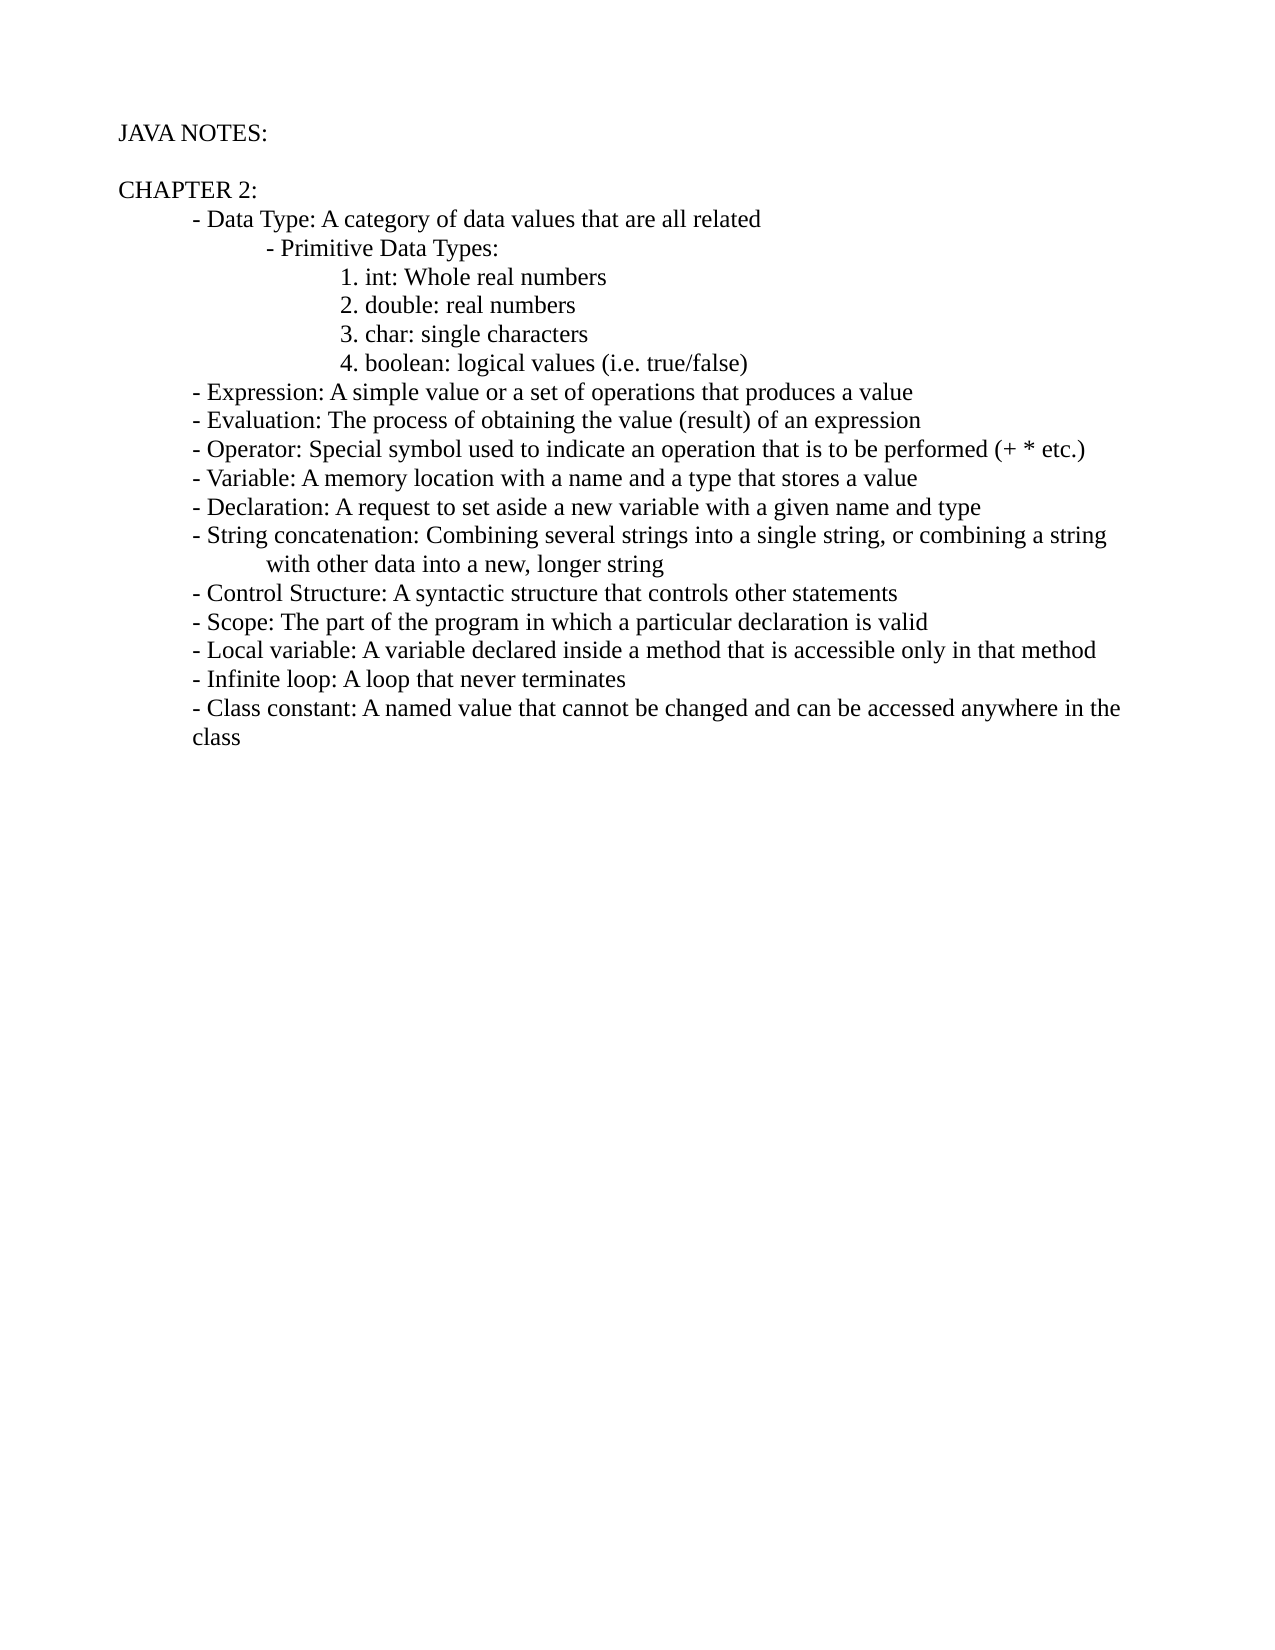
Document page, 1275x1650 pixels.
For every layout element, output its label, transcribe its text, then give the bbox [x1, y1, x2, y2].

text 1. int: Whole real numbers [118, 262, 1157, 291]
text - Local variable: A variable declared inside a method that is accessible only in that method [118, 636, 1157, 664]
text - Data Type: A category of data values that are all related [118, 204, 1157, 233]
text - Expression: A simple value or a set of operations that produces a value [118, 377, 1157, 406]
text - Operator: Special symbol used to indicate an operation that is to be performed (+ * etc.) [118, 434, 1157, 463]
text 3. char: single characters [118, 319, 1157, 348]
text - Control Structure: A syntactic structure that controls other statements [118, 578, 1157, 607]
text CHAPTER 2: [118, 176, 1157, 204]
text 2. double: real numbers [118, 291, 1157, 319]
text - Variable: A memory location with a name and a type that stores a value [118, 463, 1157, 492]
text - Primitive Data Types: [118, 233, 1157, 262]
text - Evaluation: The process of obtaining the value (result) of an expression [118, 406, 1157, 434]
text JAVA NOTES: [118, 118, 1157, 147]
text - String concatenation: Combining several strings into a single string, or combining a string with other data into a new, longer string [118, 521, 1157, 578]
text 4. boolean: logical values (i.e. true/false) [118, 348, 1157, 377]
text - Class constant: A named value that cannot be changed and can be accessed anywhere in the class [118, 693, 1157, 751]
text - Scope: The part of the program in which a particular declaration is valid [118, 607, 1157, 636]
text - Infinite loop: A loop that never terminates [118, 664, 1157, 693]
text - Declaration: A request to set aside a new variable with a given name and type [118, 492, 1157, 521]
